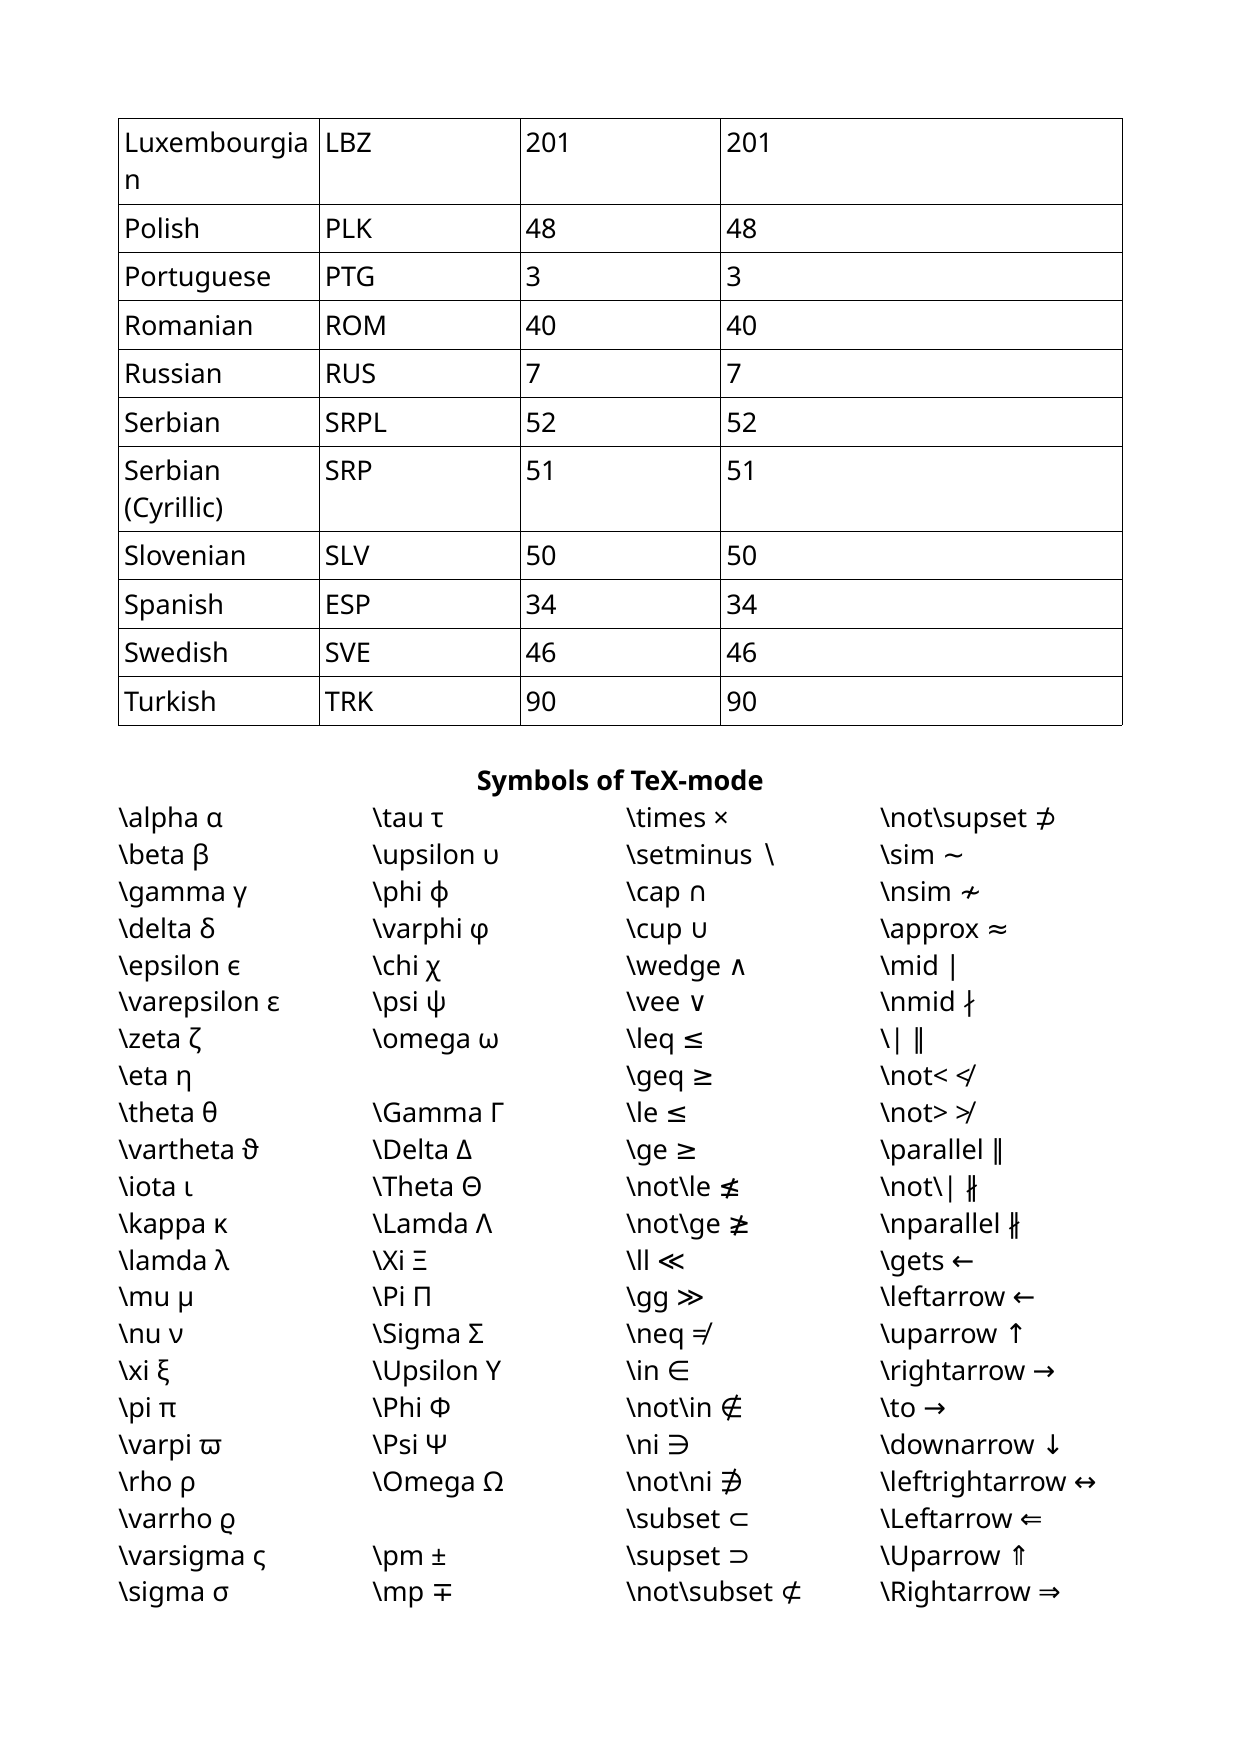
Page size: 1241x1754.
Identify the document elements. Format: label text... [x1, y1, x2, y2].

text \tau τ [372, 798, 614, 835]
text \not\ni ∌ [626, 1462, 868, 1499]
text \pi π [118, 1388, 360, 1425]
text \phi ϕ [372, 872, 614, 909]
text \in ∈ [626, 1352, 868, 1388]
table_cell 90 [721, 677, 1122, 725]
text \nparallel ∦ [880, 1204, 1122, 1241]
text \Upsilon Υ [372, 1352, 614, 1388]
table_cell 52 [721, 398, 1122, 446]
text \geq ≥ [626, 1057, 868, 1093]
text \to → [880, 1388, 1122, 1425]
text \varsigma ς [118, 1536, 360, 1573]
text \not\le ≰ [626, 1167, 868, 1204]
table_cell 52 [521, 398, 720, 446]
text \Omega Ω [372, 1462, 614, 1499]
text \theta θ [118, 1093, 360, 1130]
text \ll ≪ [626, 1241, 868, 1278]
text \varphi φ [372, 909, 614, 946]
text \iota ι [118, 1167, 360, 1204]
text \setminus ∖ [626, 835, 868, 872]
text \parallel ∥ [880, 1130, 1122, 1167]
table_cell 201 [721, 119, 1122, 203]
text \not\subset ⊄ [626, 1573, 868, 1610]
table_cell Swedish [119, 629, 319, 676]
table_cell 90 [521, 677, 720, 725]
text \not\supset ⊅ [880, 798, 1122, 835]
text \mid ∣ [880, 946, 1122, 983]
table_cell PLK [320, 205, 520, 252]
text \mu μ [118, 1278, 360, 1315]
text \times × [626, 798, 868, 835]
table_cell 7 [521, 350, 720, 397]
text \nu ν [118, 1315, 360, 1352]
text \Lamda Λ [372, 1204, 614, 1241]
table_cell SLV [320, 532, 520, 579]
table_cell 7 [721, 350, 1122, 397]
text \rightarrow → [880, 1352, 1122, 1388]
table_cell 48 [521, 205, 720, 252]
text \neq ≠ [626, 1315, 868, 1352]
text \Pi Π [372, 1278, 614, 1315]
table_cell 40 [521, 301, 720, 349]
table_cell 34 [521, 580, 720, 628]
text \not< ≮ [880, 1057, 1122, 1093]
text \varrho ϱ [118, 1499, 360, 1536]
text \psi ψ [372, 983, 614, 1020]
table_cell Serbian [119, 398, 319, 446]
text \not> ≯ [880, 1093, 1122, 1130]
text \not\| ∦ [880, 1167, 1122, 1204]
text \chi χ [372, 946, 614, 983]
text \subset ⊂ [626, 1499, 868, 1536]
table_cell 201 [521, 119, 720, 203]
text \leq ≤ [626, 1020, 868, 1057]
text \zeta ζ [118, 1020, 360, 1057]
table_cell PTG [320, 253, 520, 300]
text \delta δ [118, 909, 360, 946]
text \sigma σ [118, 1573, 360, 1610]
text \omega ω [372, 1020, 614, 1057]
text \Gamma Γ [372, 1093, 614, 1130]
table_cell 3 [521, 253, 720, 300]
text \uparrow ↑ [880, 1315, 1122, 1352]
table_cell SVE [320, 629, 520, 676]
text \varepsilon ε [118, 983, 360, 1020]
text \eta η [118, 1057, 360, 1093]
text \gamma γ [118, 872, 360, 909]
text \cup ∪ [626, 909, 868, 946]
text \epsilon ϵ [118, 946, 360, 983]
text \approx ≈ [880, 909, 1122, 946]
table_cell Spanish [119, 580, 319, 628]
text \le ≤ [626, 1093, 868, 1130]
table_cell Russian [119, 350, 319, 397]
text \cap ∩ [626, 872, 868, 909]
text \Psi Ψ [372, 1425, 614, 1462]
text \lamda λ [118, 1241, 360, 1278]
text \Delta Δ [372, 1130, 614, 1167]
text \pm ± [372, 1536, 614, 1573]
text \Leftarrow ⇐ [880, 1499, 1122, 1536]
text \varpi ϖ [118, 1425, 360, 1462]
text \vee ∨ [626, 983, 868, 1020]
table_cell 48 [721, 205, 1122, 252]
table_cell 50 [521, 532, 720, 579]
text \downarrow ↓ [880, 1425, 1122, 1462]
table_cell Polish [119, 205, 319, 252]
text \nsim ≁ [880, 872, 1122, 909]
text \nmid ∤ [880, 983, 1122, 1020]
text \not\ge ≱ [626, 1204, 868, 1241]
text \upsilon υ [372, 835, 614, 872]
table_cell SRPL [320, 398, 520, 446]
text \leftrightarrow ↔ [880, 1462, 1122, 1499]
table_cell ESP [320, 580, 520, 628]
table_cell 51 [521, 447, 720, 531]
text \ni ∋ [626, 1425, 868, 1462]
text \Phi Φ [372, 1388, 614, 1425]
text \mp ∓ [372, 1573, 614, 1610]
table_cell Romanian [119, 301, 319, 349]
table_cell 46 [721, 629, 1122, 676]
table_cell 3 [721, 253, 1122, 300]
text \Xi Ξ [372, 1241, 614, 1278]
text \beta β [118, 835, 360, 872]
text \| ∥ [880, 1020, 1122, 1057]
table_cell 46 [521, 629, 720, 676]
table_cell LBZ [320, 119, 520, 203]
text \not\in ∉ [626, 1388, 868, 1425]
text \Sigma Σ [372, 1315, 614, 1352]
table_cell 34 [721, 580, 1122, 628]
table_cell SRP [320, 447, 520, 531]
text \Uparrow ⇑ [880, 1536, 1122, 1573]
text \gg ≫ [626, 1278, 868, 1315]
text \gets ← [880, 1241, 1122, 1278]
text \supset ⊃ [626, 1536, 868, 1573]
text \alpha α [118, 798, 360, 835]
text \xi ξ [118, 1352, 360, 1388]
table_cell TRK [320, 677, 520, 725]
table_cell Slovenian [119, 532, 319, 579]
table_cell 50 [721, 532, 1122, 579]
table_cell Serbian (Cyrillic) [119, 447, 319, 531]
text \ge ≥ [626, 1130, 868, 1167]
table_cell Luxembourgian [119, 119, 319, 203]
table_cell 51 [721, 447, 1122, 531]
text \vartheta ϑ [118, 1130, 360, 1167]
table_cell 40 [721, 301, 1122, 349]
text \kappa κ [118, 1204, 360, 1241]
text \rho ρ [118, 1462, 360, 1499]
table_cell RUS [320, 350, 520, 397]
table_cell Turkish [119, 677, 319, 725]
text \wedge ∧ [626, 946, 868, 983]
text \Rightarrow ⇒ [880, 1573, 1122, 1610]
text \leftarrow ← [880, 1278, 1122, 1315]
text Symbols of TeX-mode [118, 762, 1122, 798]
text \Theta Θ [372, 1167, 614, 1204]
text \sim ∼ [880, 835, 1122, 872]
table_cell ROM [320, 301, 520, 349]
table_cell Portuguese [119, 253, 319, 300]
